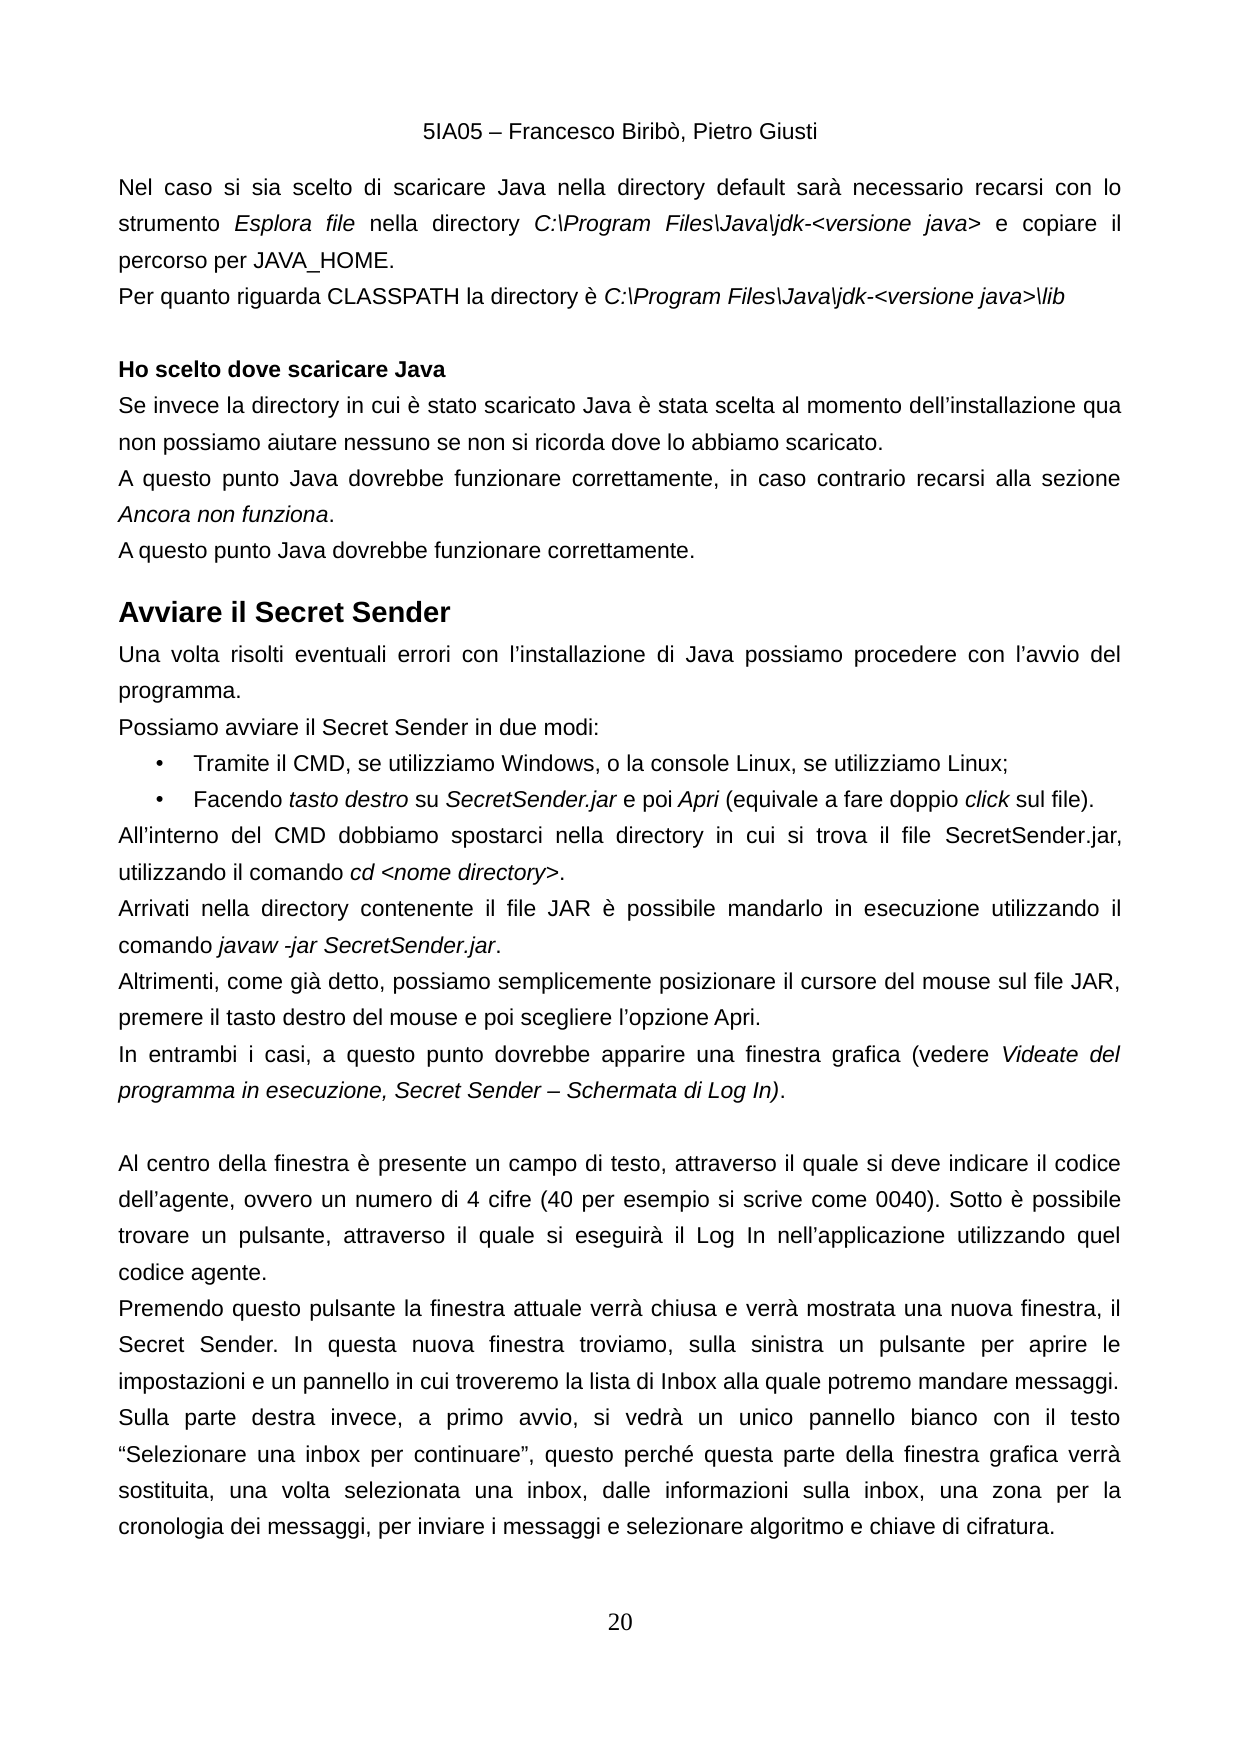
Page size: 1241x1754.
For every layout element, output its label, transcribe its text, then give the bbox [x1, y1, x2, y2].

text Premendo questo pulsante la finestra attuale verrà chiusa e verrà mostrata una nuova finestra, il Secret Sender. In questa nuova finestra troviamo, sulla sinistra un pulsante per aprire le impostazioni e un pannello in cui troveremo la lista di Inbox alla quale potremo mandare messaggi. [118, 1295, 1122, 1394]
text Se invece la directory in cui è stato scaricato Java è stata scelta al momento dell’installazione qua non possiamo aiutare nessuno se non si ricorda dove lo abbiamo scaricato. [118, 392, 1122, 455]
text In entrambi i casi, a questo punto dovrebbe apparire una finestra grafica (vedere Videate del programma in esecuzione, Secret Sender – Schermata di Log In). [118, 1041, 1122, 1103]
list Facendo tasto destro su SecretSender.jar e poi Apri (equivale a fare doppio click sul file). [156, 786, 1122, 812]
text Ho scelto dove scaricare Java [118, 356, 1122, 382]
text Per quanto riguarda CLASSPATH la directory è C:\Program Files\Java\jdk-<versione java>\lib [118, 283, 1122, 309]
list Tramite il CMD, se utilizziamo Windows, o la console Linux, se utilizziamo Linux; [156, 750, 1122, 776]
text Altrimenti, come già detto, possiamo semplicemente posizionare il cursore del mouse sul file JAR, premere il tasto destro del mouse e poi scegliere l’opzione Apri. [118, 968, 1122, 1031]
text Possiamo avviare il Secret Sender in due modi: [118, 713, 1122, 740]
text Al centro della finestra è presente un campo di testo, attraverso il quale si deve indicare il codice dell’agente, ovvero un numero di 4 cifre (40 per esempio si scrive come 0040). Sotto è possibile trovare un pulsante, attraverso il quale si eseguirà il Log In nell’applicazione utilizzando quel codice agente. [118, 1150, 1122, 1285]
subtitle Avviare il Secret Sender [118, 595, 1122, 628]
text A questo punto Java dovrebbe funzionare correttamente. [118, 537, 1122, 564]
text All’interno del CMD dobbiamo spostarci nella directory in cui si trova il file SecretSender.jar, utilizzando il comando cd <nome directory>. [118, 822, 1122, 885]
text Nel caso si sia scelto di scaricare Java nella directory default sarà necessario recarsi con lo strumento Esplora file nella directory C:\Program Files\Java\jdk-<versione java> e copiare il percorso per JAVA_HOME. [118, 174, 1122, 273]
text Una volta risolti eventuali errori con l’installazione di Java possiamo procedere con l’avvio del programma. [118, 641, 1122, 703]
text Arrivati nella directory contenente il file JAR è possibile mandarlo in esecuzione utilizzando il comando javaw -jar SecretSender.jar. [118, 895, 1122, 958]
text A questo punto Java dovrebbe funzionare correttamente, in caso contrario recarsi alla sezione Ancora non funziona. [118, 465, 1122, 527]
text Sulla parte destra invece, a primo avvio, si vedrà un unico pannello bianco con il testo “Selezionare una inbox per continuare”, questo perché questa parte della finestra grafica verrà sostituita, una volta selezionata una inbox, dalle informazioni sulla inbox, una zona per la cronologia dei messaggi, per inviare i messaggi e selezionare algoritmo e chiave di cifratura. [118, 1404, 1122, 1539]
